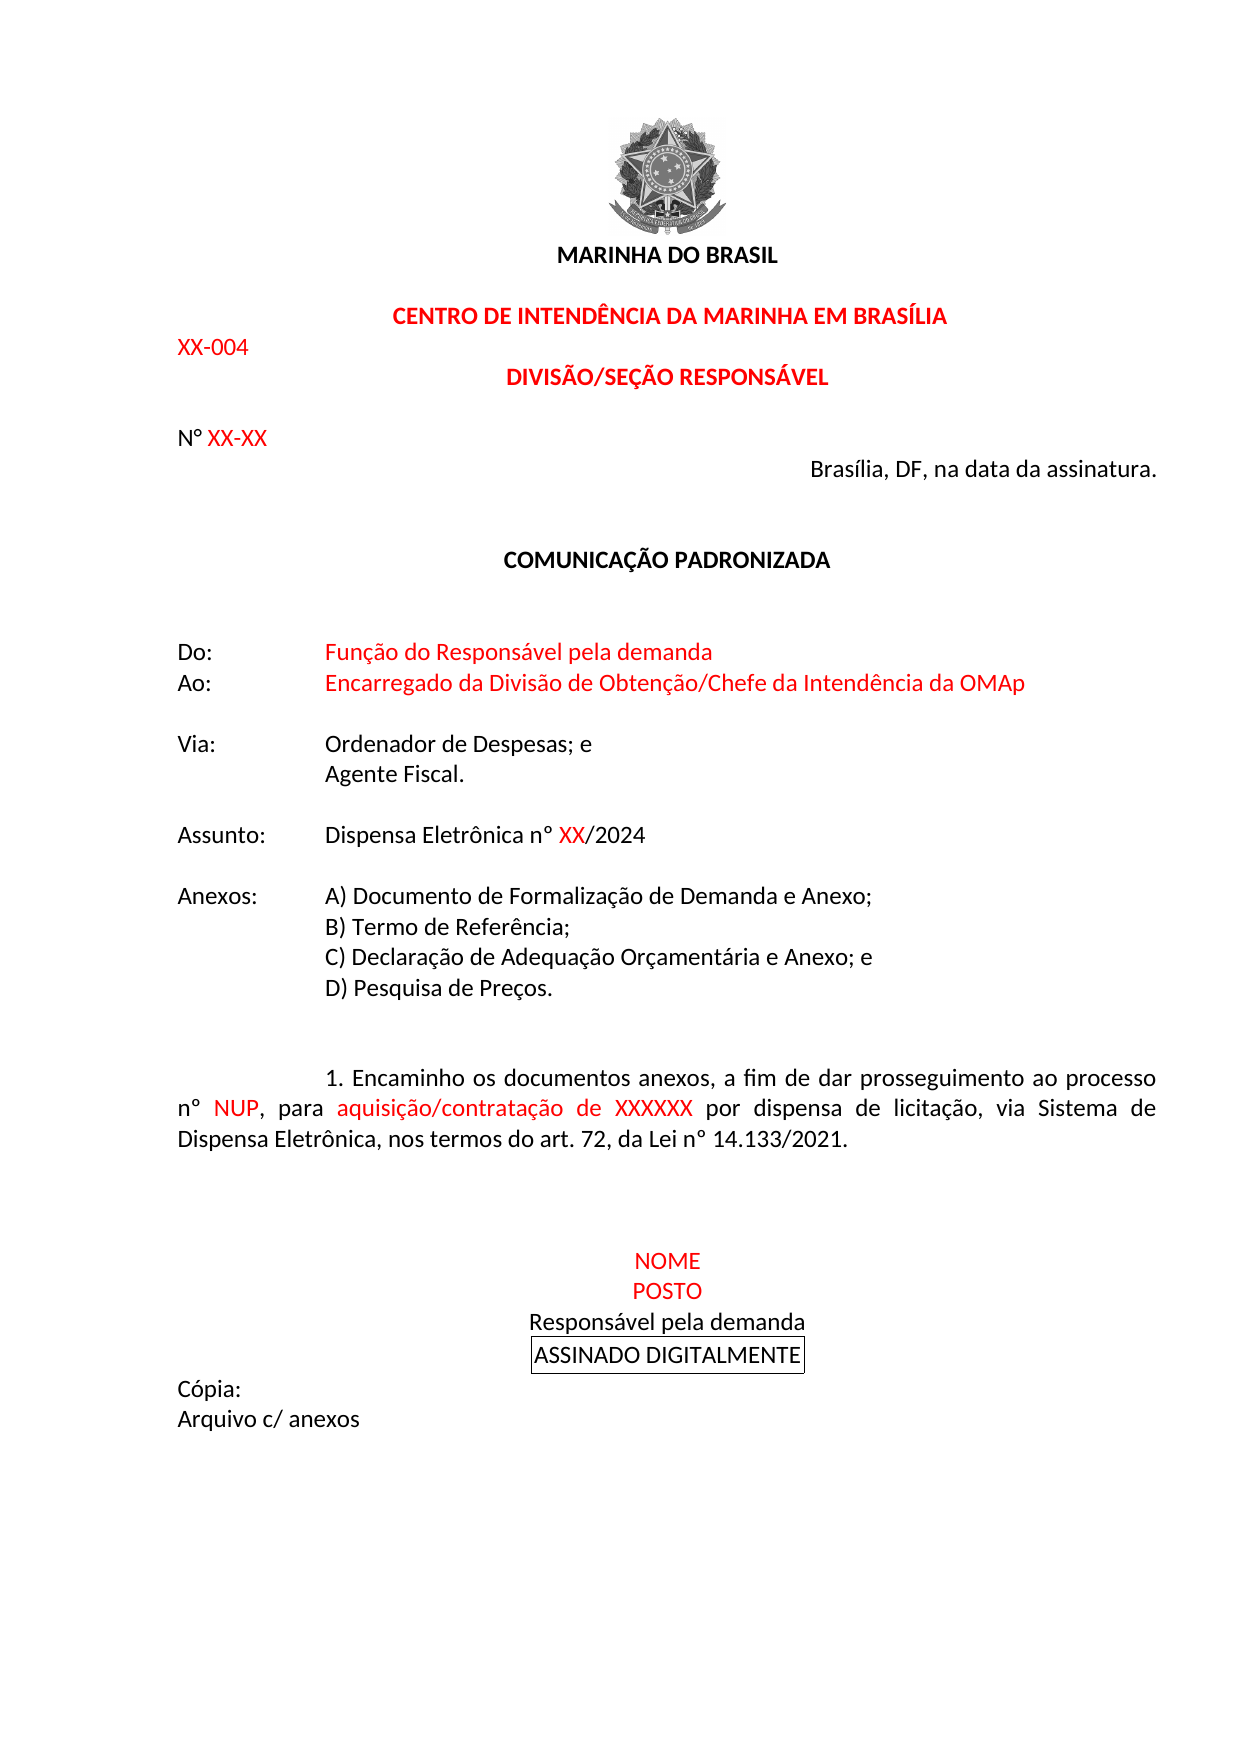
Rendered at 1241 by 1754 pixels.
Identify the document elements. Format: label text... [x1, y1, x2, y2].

text 1. Encaminho os documentos anexos, a fim de dar prosseguimento ao processo nº NUP, para aquisição/contratação de XXXXXX por dispensa de licitação, via Sistema de Dispensa Eletrônica, nos termos do art. 72, da Lei nº 14.133/2021. [177, 1062, 1157, 1153]
text [805, 1336, 1157, 1373]
text DIVISÃO/SEÇÃO RESPONSÁVEL [177, 362, 1157, 392]
text Assunto: Dispensa Eletrônica nº XX/2024 [177, 819, 1157, 850]
text XX-004 [177, 331, 1157, 362]
text Anexos: A) Documento de Formalização de Demanda e Anexo; [177, 880, 1157, 911]
text B) Termo de Referência; [177, 911, 1157, 941]
text Agente Fiscal. [177, 758, 1157, 789]
text [177, 1336, 531, 1373]
picture [608, 117, 727, 236]
text Arquivo c/ anexos [177, 1403, 1157, 1434]
text NOME [177, 1245, 1157, 1275]
text Cópia: [177, 1373, 1157, 1403]
text CENTRO DE INTENDÊNCIA DA MARINHA EM BRASÍLIA [177, 301, 1157, 331]
text ASSINADO DIGITALMENTE [532, 1337, 804, 1373]
text D) Pesquisa de Preços. [177, 972, 1157, 1002]
text Responsável pela demanda [177, 1306, 1157, 1336]
text Via: Ordenador de Despesas; e [177, 728, 1157, 758]
text Do: Função do Responsável pela demanda [177, 636, 1157, 667]
text COMUNICAÇÃO PADRONIZADA [177, 545, 1157, 575]
text N° XX-XX [177, 423, 1157, 453]
text C) Declaração de Adequação Orçamentária e Anexo; e [177, 941, 1157, 972]
text Ao: Encarregado da Divisão de Obtenção/Chefe da Intendência da OMAp [177, 667, 1157, 697]
text POSTO [177, 1275, 1157, 1306]
text Brasília, DF, na data da assinatura. [177, 453, 1157, 484]
text MARINHA DO BRASIL [177, 239, 1157, 270]
